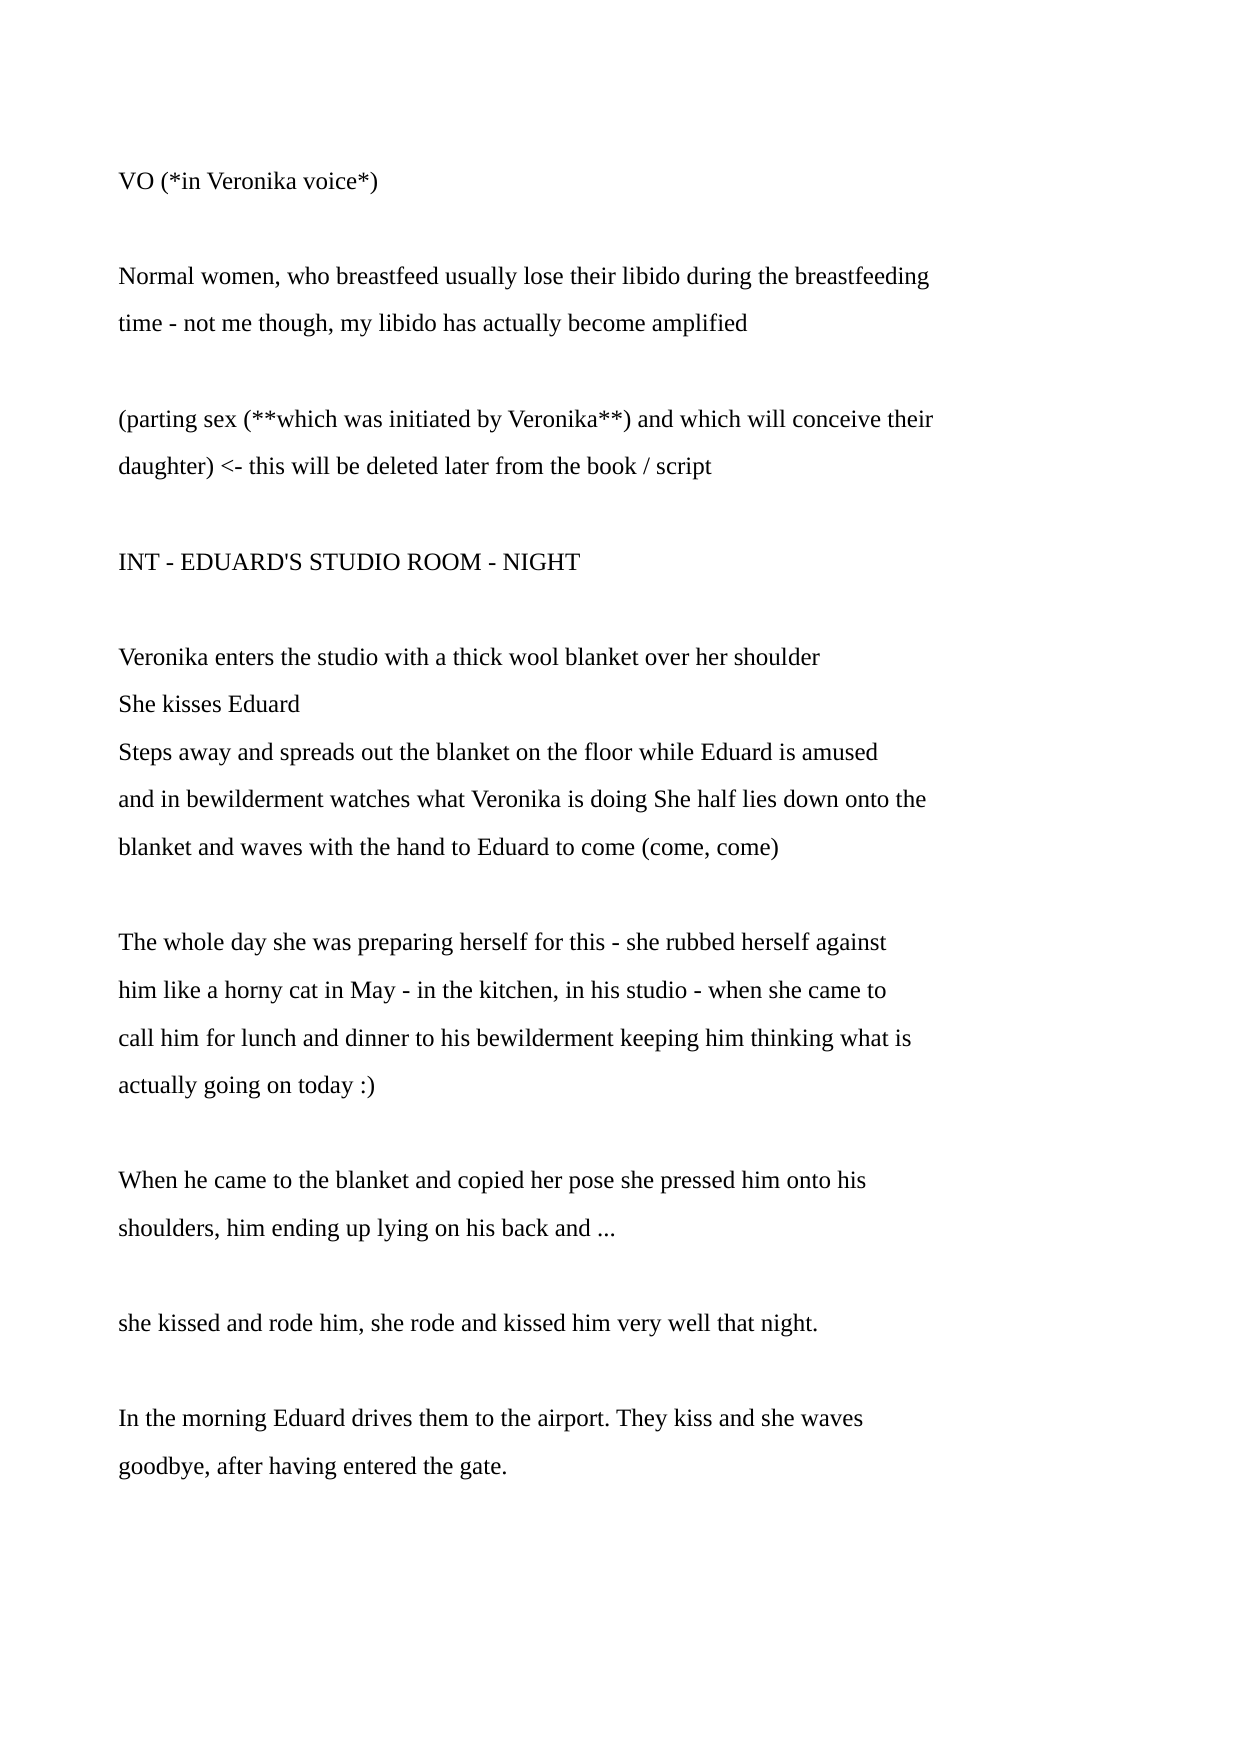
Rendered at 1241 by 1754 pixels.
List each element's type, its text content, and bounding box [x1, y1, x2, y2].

text blanket and waves with the hand to Eduard to come (come, come) [118, 832, 1122, 861]
text Veronika enters the studio with a thick wool blanket over her shoulder [118, 642, 1122, 671]
text In the morning Eduard drives them to the airport. They kiss and she waves [118, 1403, 1122, 1432]
text Steps away and spreads out the blanket on the floor while Eduard is amused [118, 737, 1122, 766]
text She kisses Eduard [118, 689, 1122, 718]
text him like a horny cat in May - in the kitchen, in his studio - when she came to [118, 975, 1122, 1004]
text The whole day she was preparing herself for this - she rubbed herself against [118, 927, 1122, 956]
text shoulders, him ending up lying on his back and ... [118, 1213, 1122, 1242]
text goodbye, after having entered the gate. [118, 1451, 1122, 1480]
text daughter) <- this will be deleted later from the book / script [118, 451, 1122, 480]
text she kissed and rode him, she rode and kissed him very well that night. [118, 1308, 1122, 1337]
text and in bewilderment watches what Veronika is doing She half lies down onto the [118, 784, 1122, 813]
text When he came to the blanket and copied her pose she pressed him onto his [118, 1165, 1122, 1194]
text VO (*in Veronika voice*) [118, 166, 1122, 194]
text Normal women, who breastfeed usually lose their libido during the breastfeeding [118, 261, 1122, 290]
text actually going on today :) [118, 1070, 1122, 1099]
text (parting sex (**which was initiated by Veronika**) and which will conceive their [118, 404, 1122, 432]
text call him for lunch and dinner to his bewilderment keeping him thinking what is [118, 1023, 1122, 1051]
text INT - EDUARD'S STUDIO ROOM - NIGHT [118, 547, 1122, 575]
text time - not me though, my libido has actually become amplified [118, 308, 1122, 337]
